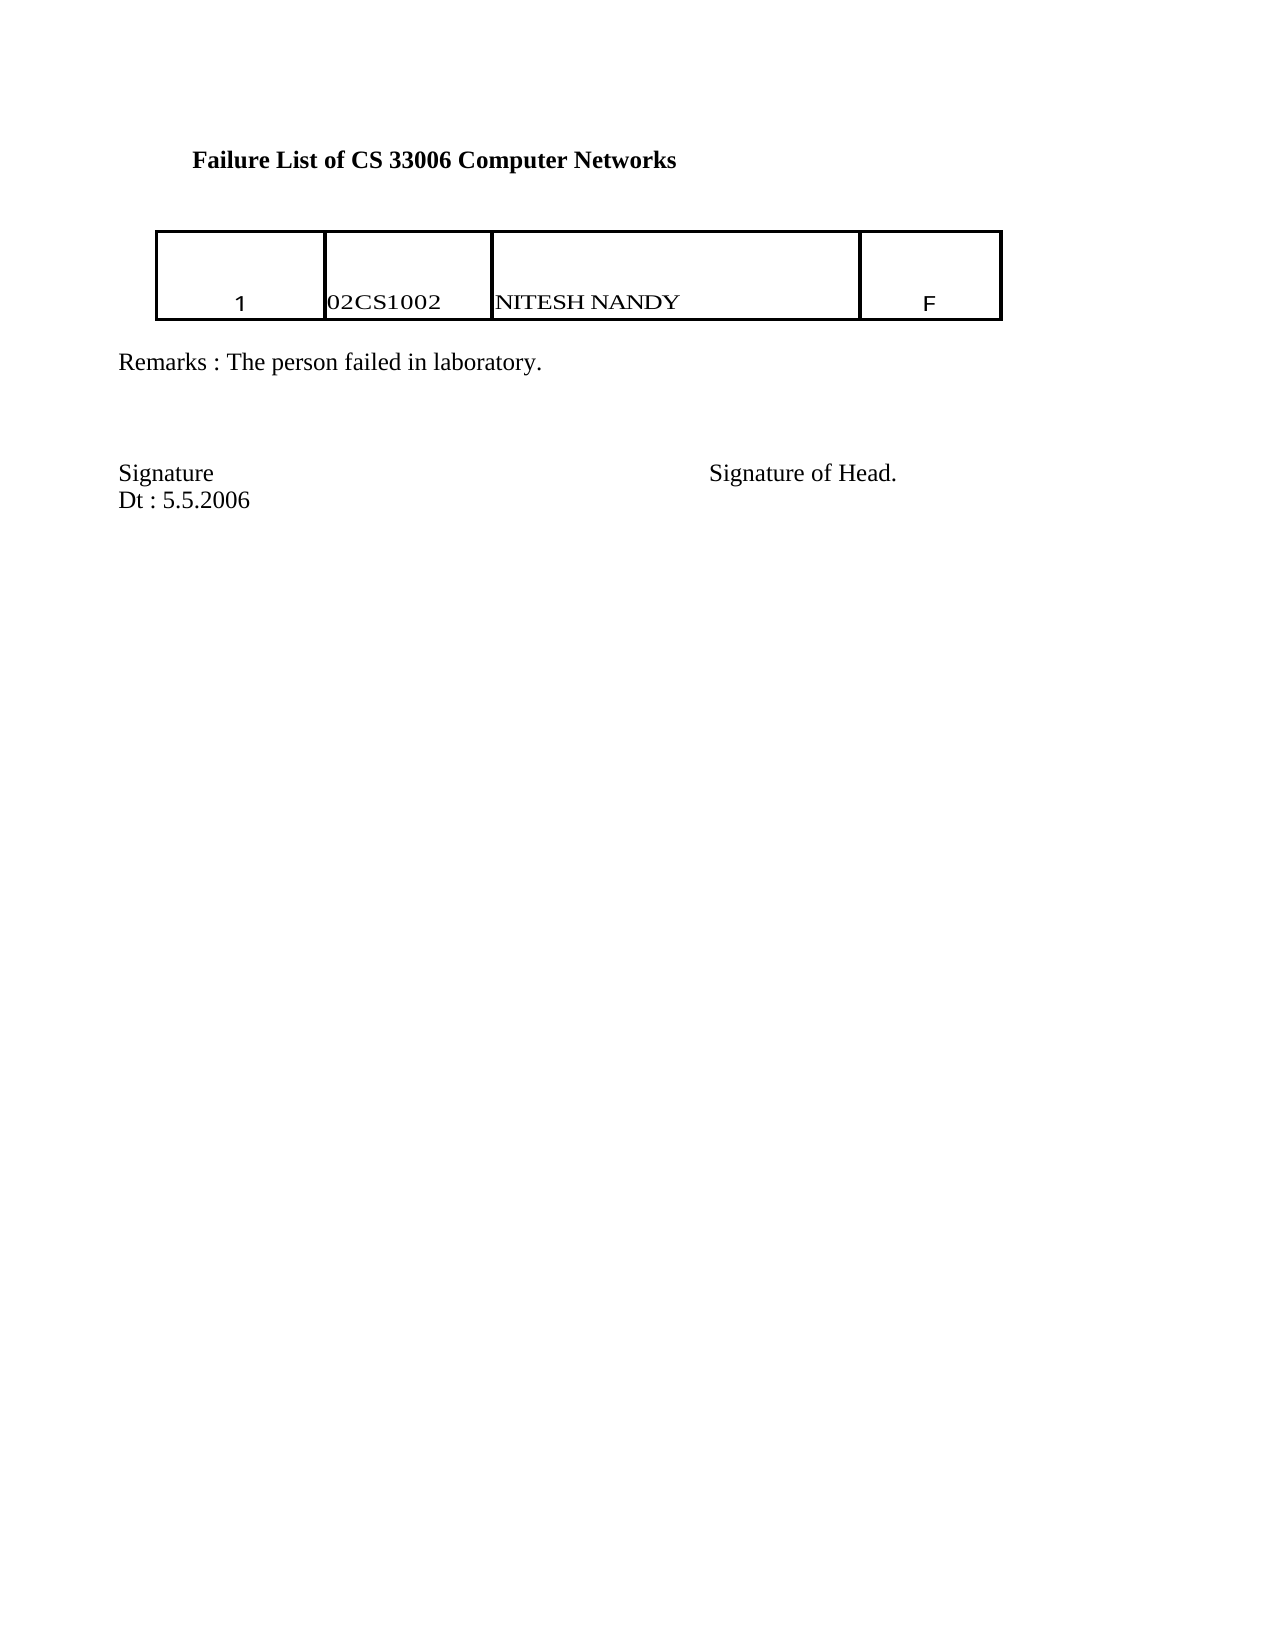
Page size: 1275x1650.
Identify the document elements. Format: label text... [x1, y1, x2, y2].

text Signature Signature of Head. [118, 459, 1157, 486]
text Dt : 5.5.2006 [118, 486, 1157, 514]
text Remarks : The person failed in laboratory. [118, 348, 1157, 376]
text Failure List of CS 33006 Computer Networks [118, 146, 1157, 173]
